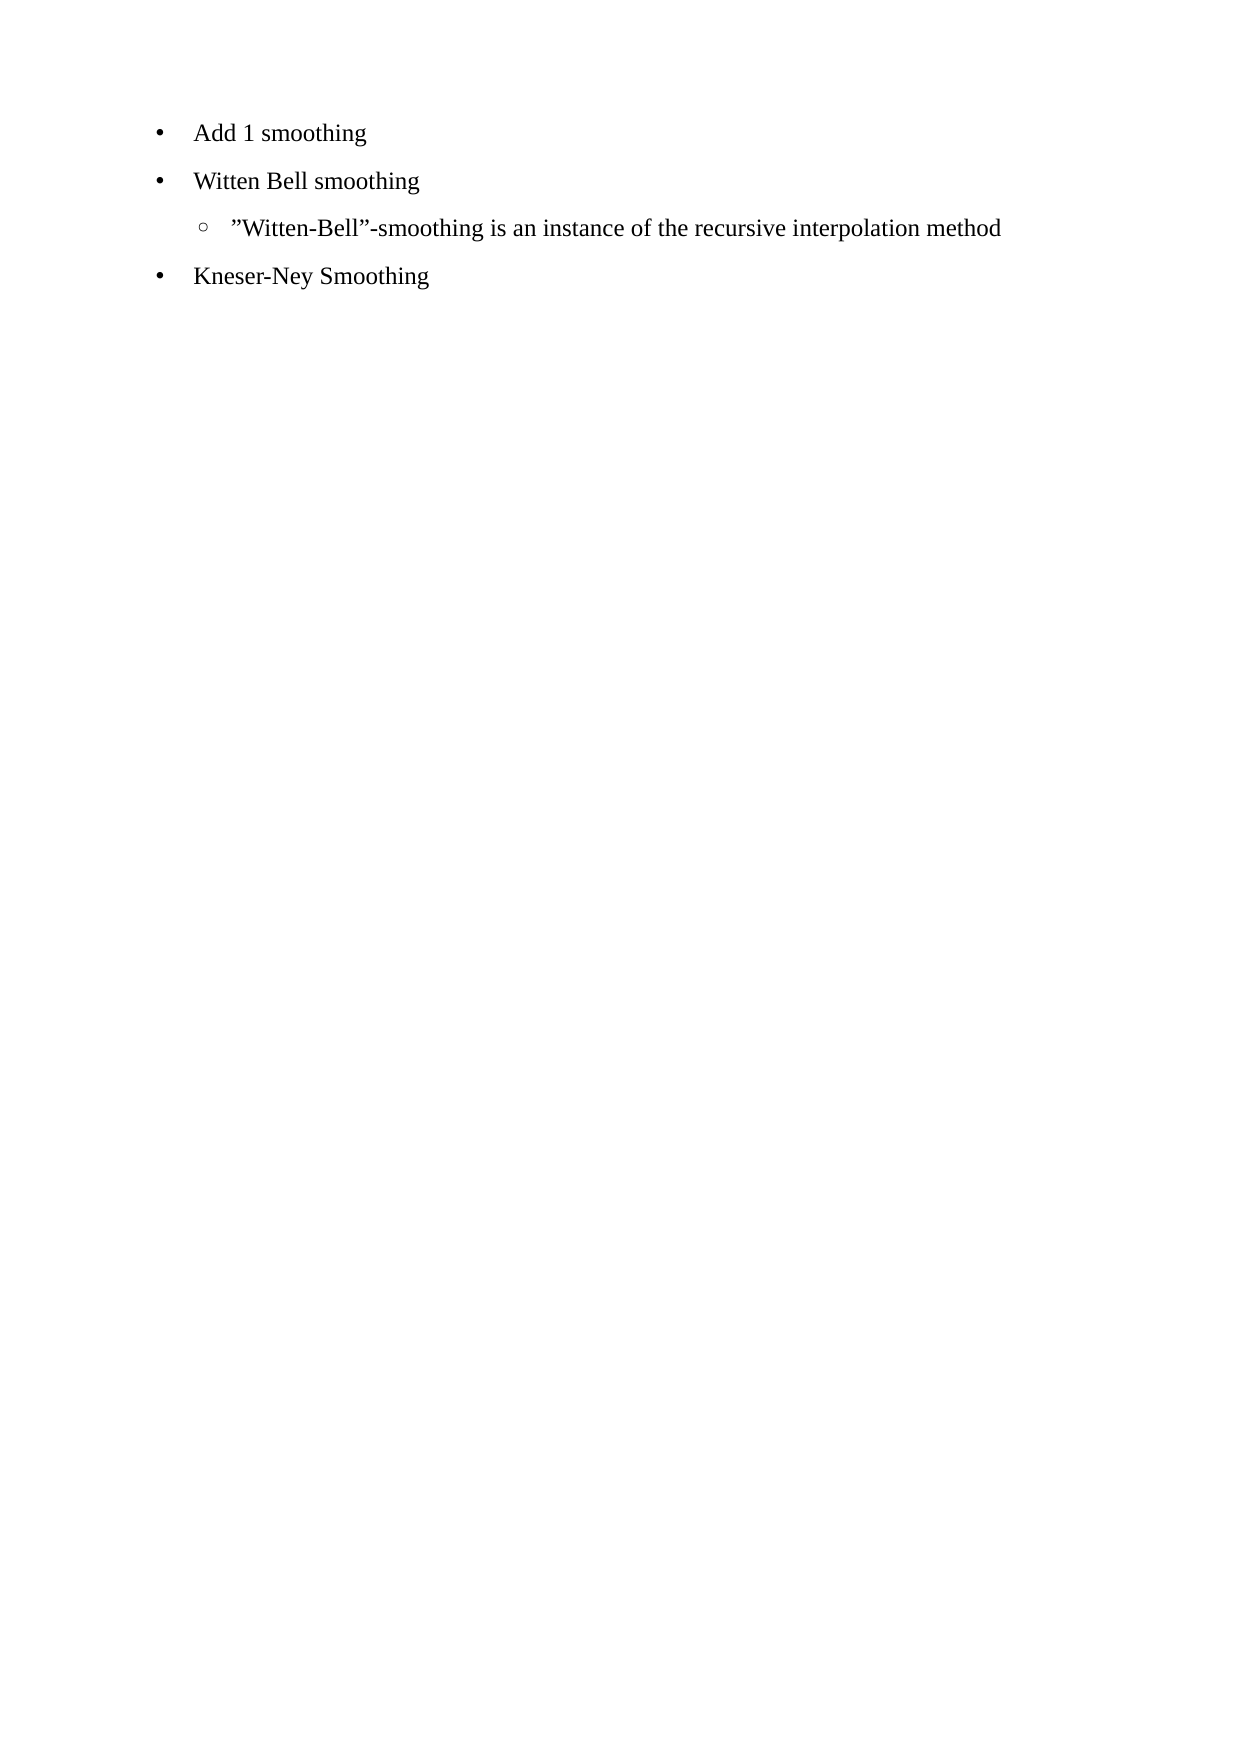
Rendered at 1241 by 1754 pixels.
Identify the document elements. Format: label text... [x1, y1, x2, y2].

list Add 1 smoothing [156, 118, 1122, 147]
list ”Witten-Bell”-smoothing is an instance of the recursive interpolation method [193, 213, 1122, 242]
list Witten Bell smoothing [156, 166, 1122, 194]
list Kneser-Ney Smoothing [156, 261, 1122, 290]
